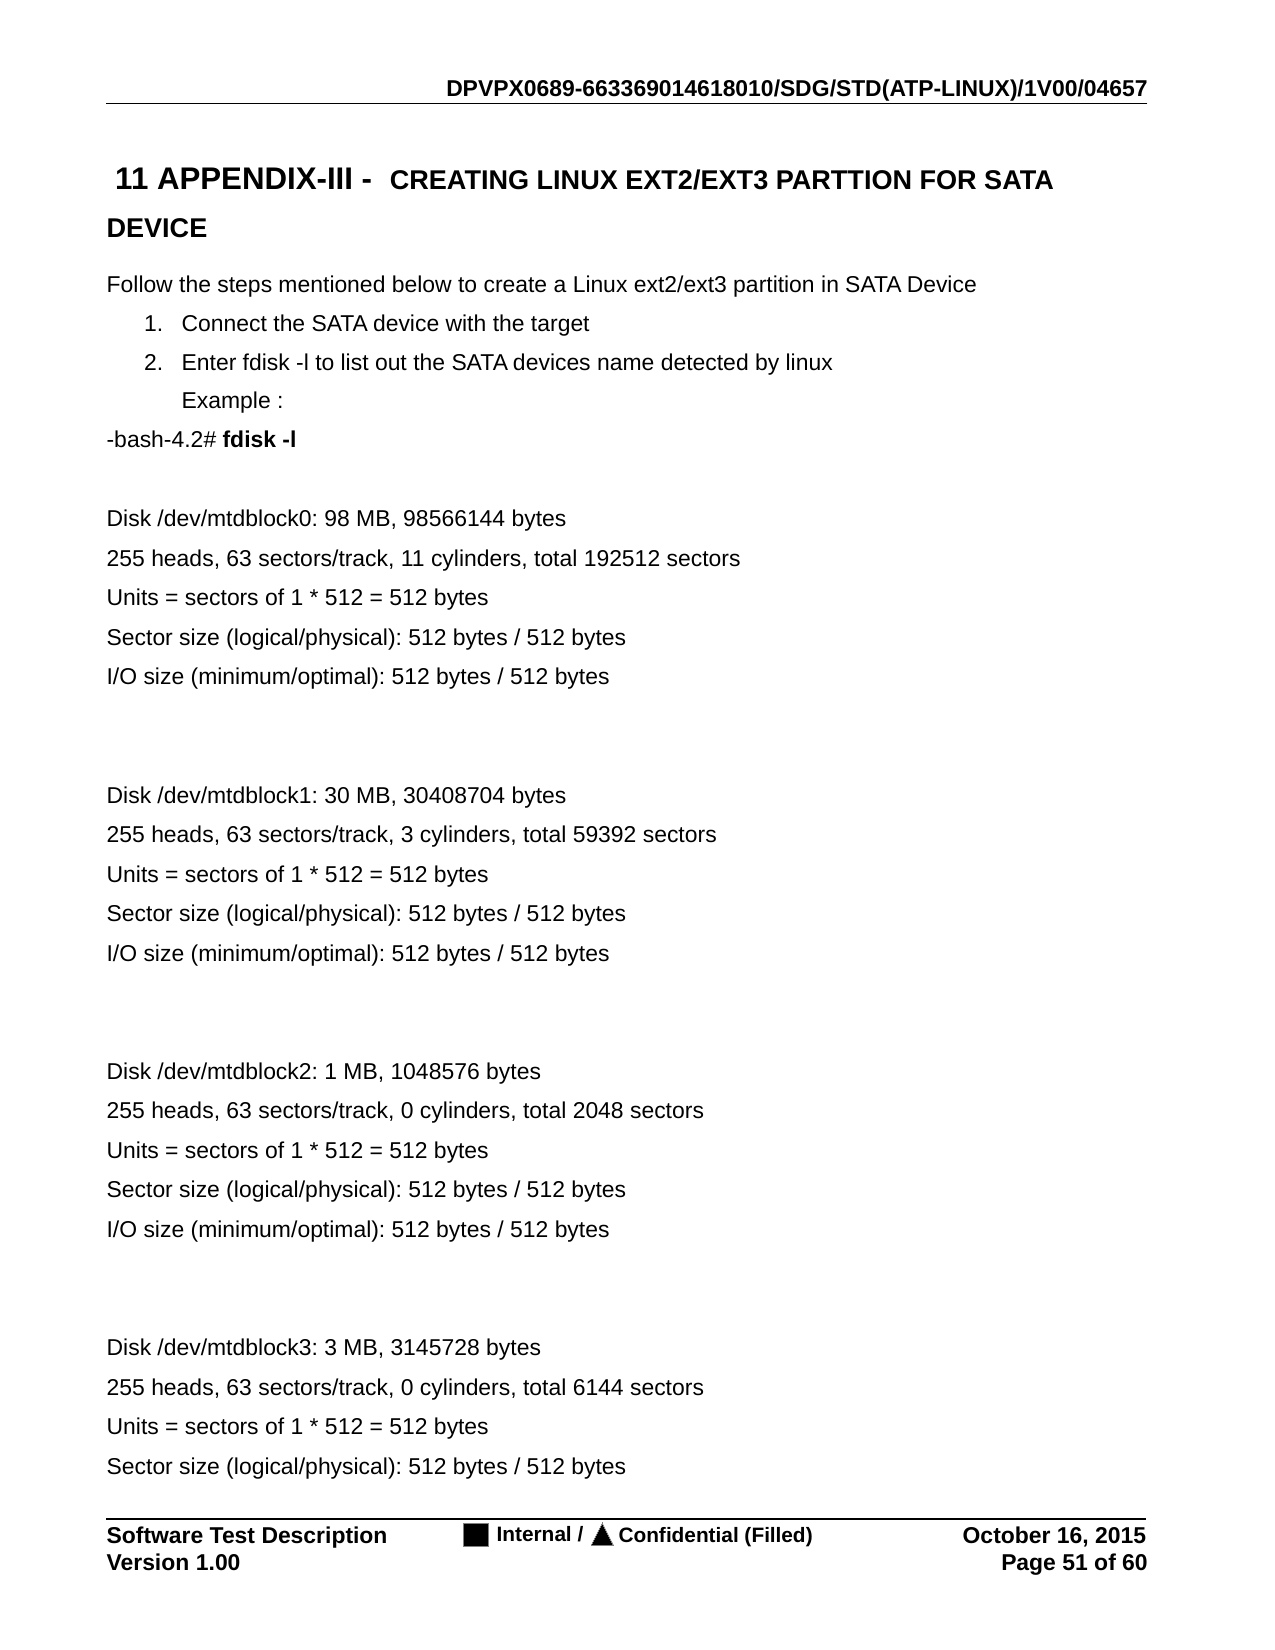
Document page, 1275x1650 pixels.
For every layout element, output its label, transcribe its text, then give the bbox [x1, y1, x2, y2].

text 255 heads, 63 sectors/track, 0 cylinders, total 6144 sectors [106, 1374, 1147, 1400]
text I/O size (minimum/optimal): 512 bytes / 512 bytes [106, 1216, 1147, 1242]
text Disk /dev/mtdblock1: 30 MB, 30408704 bytes [106, 782, 1147, 808]
text Sector size (logical/physical): 512 bytes / 512 bytes [106, 624, 1147, 650]
list Connect the SATA device with the target [144, 310, 1147, 336]
text Sector size (logical/physical): 512 bytes / 512 bytes [106, 900, 1147, 926]
text Units = sectors of 1 * 512 = 512 bytes [106, 584, 1147, 611]
text Follow the steps mentioned below to create a Linux ext2/ext3 partition in SATA Device [106, 271, 1147, 297]
subtitle APPENDIX-III - CREATING LINUX EXT2/EXT3 PARTTION FOR SATA DEVICE [106, 160, 1147, 243]
text I/O size (minimum/optimal): 512 bytes / 512 bytes [106, 663, 1147, 689]
text 255 heads, 63 sectors/track, 11 cylinders, total 192512 sectors [106, 545, 1147, 571]
text 255 heads, 63 sectors/track, 3 cylinders, total 59392 sectors [106, 821, 1147, 847]
text Units = sectors of 1 * 512 = 512 bytes [106, 861, 1147, 887]
text I/O size (minimum/optimal): 512 bytes / 512 bytes [106, 939, 1147, 966]
text Sector size (logical/physical): 512 bytes / 512 bytes [106, 1176, 1147, 1203]
text Units = sectors of 1 * 512 = 512 bytes [106, 1137, 1147, 1163]
list Example : [144, 387, 1147, 414]
list Enter fdisk -l to list out the SATA devices name detected by linux [144, 349, 1147, 375]
text 255 heads, 63 sectors/track, 0 cylinders, total 2048 sectors [106, 1097, 1147, 1124]
text Units = sectors of 1 * 512 = 512 bytes [106, 1413, 1147, 1440]
text Disk /dev/mtdblock3: 3 MB, 3145728 bytes [106, 1334, 1147, 1361]
text Disk /dev/mtdblock2: 1 MB, 1048576 bytes [106, 1058, 1147, 1084]
text -bash-4.2# fdisk -l [106, 426, 1147, 453]
text Sector size (logical/physical): 512 bytes / 512 bytes [106, 1453, 1147, 1479]
text Disk /dev/mtdblock0: 98 MB, 98566144 bytes [106, 505, 1147, 532]
